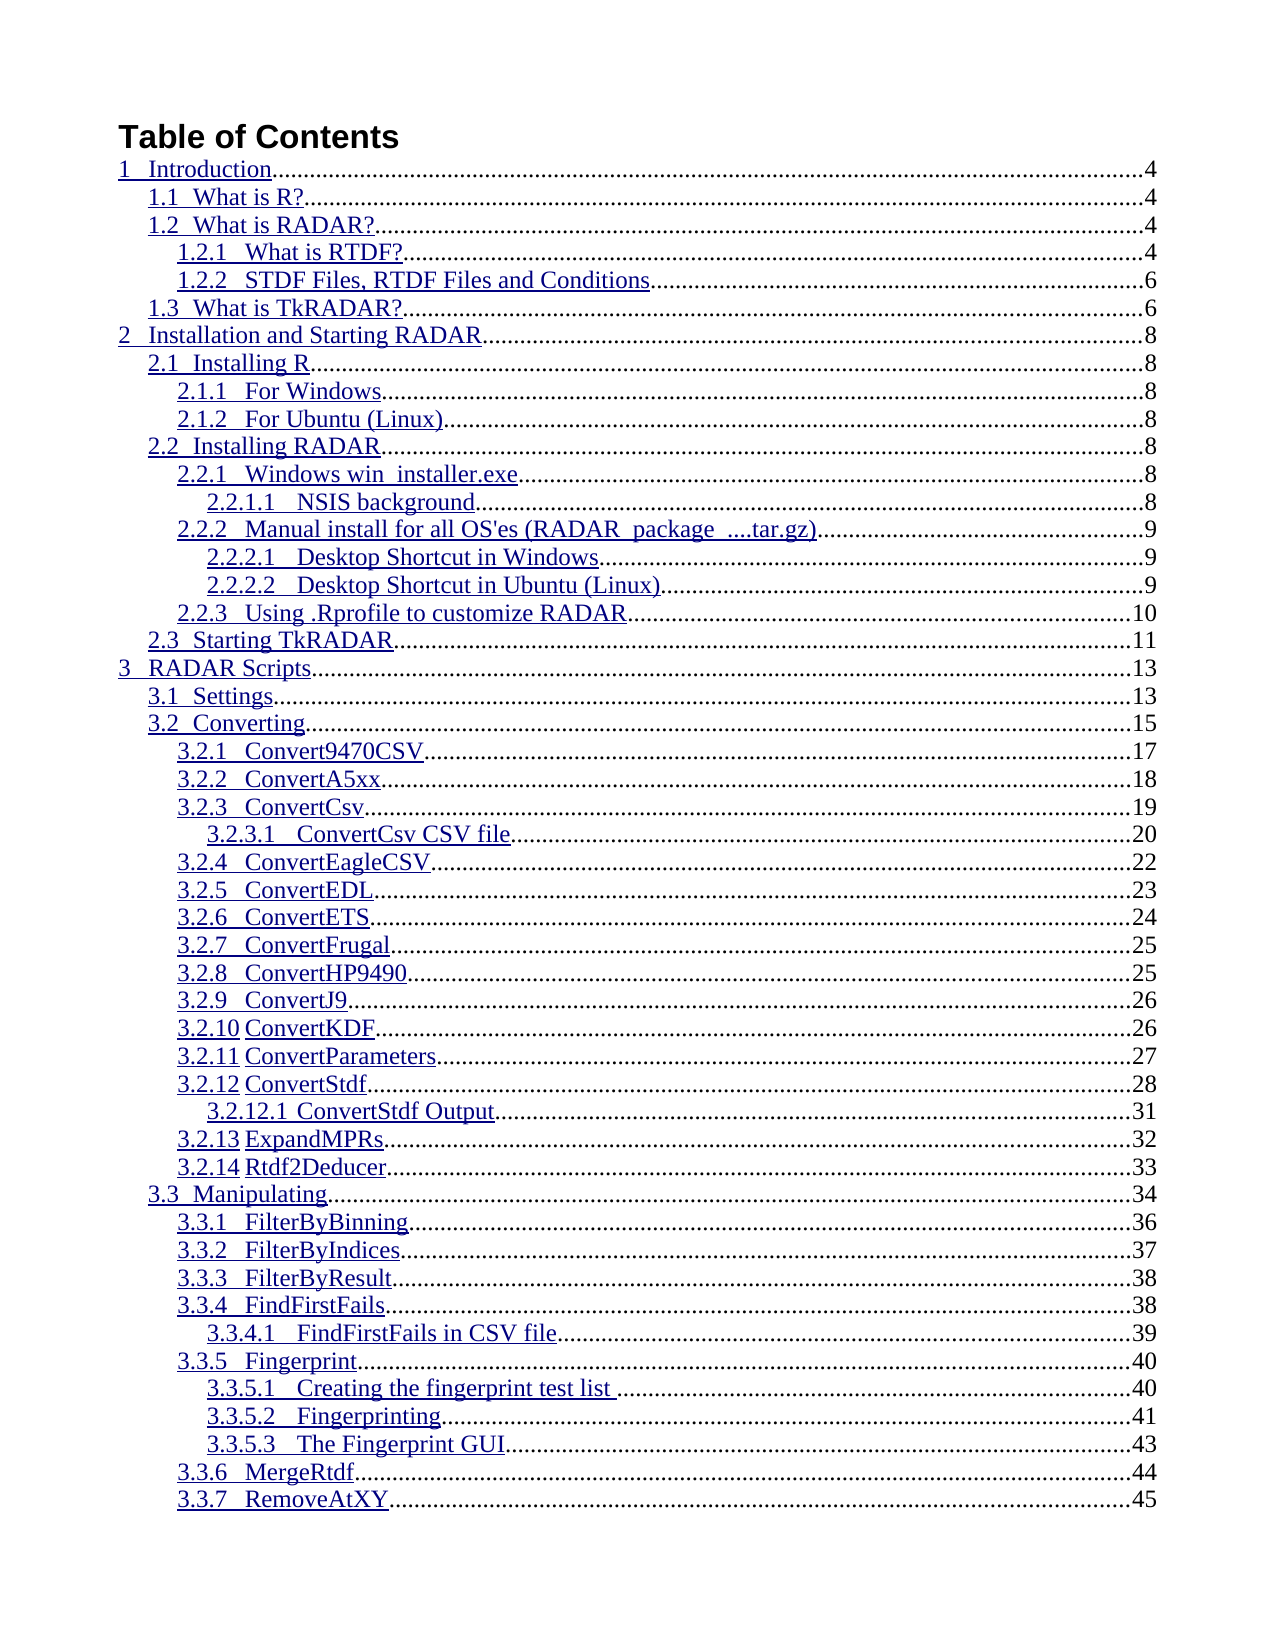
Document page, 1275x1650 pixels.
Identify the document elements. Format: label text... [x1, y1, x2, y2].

text 3.2.5 ConvertEDL 23 [177, 876, 1157, 903]
text 3.3.4.1 FindFirstFails in CSV file 39 [207, 1319, 1157, 1347]
subtitle Table of Contents [118, 118, 1157, 155]
text 3.3.1 FilterByBinning 36 [177, 1208, 1157, 1236]
text 2.2.1.1 NSIS background 8 [207, 488, 1157, 516]
text 2.1.2 For Ubuntu (Linux) 8 [177, 405, 1157, 432]
text 3.2 Converting 15 [148, 709, 1157, 737]
text 2.2.2 Manual install for all OS'es (RADAR_package_....tar.gz) 9 [177, 516, 1157, 543]
text 3.2.2 ConvertA5xx 18 [177, 765, 1157, 793]
text 1.1 What is R? 4 [148, 183, 1157, 211]
text 1 Introduction 4 [118, 155, 1157, 183]
text 2.2 Installing RADAR 8 [148, 432, 1157, 460]
text 3.2.4 ConvertEagleCSV 22 [177, 848, 1157, 876]
text 1.2 What is RADAR? 4 [148, 211, 1157, 238]
text 1.3 What is TkRADAR? 6 [148, 294, 1157, 322]
text 3.3.5 Fingerprint 40 [177, 1347, 1157, 1374]
text 2.3 Starting TkRADAR 11 [148, 626, 1157, 654]
text 3.2.6 ConvertETS 24 [177, 903, 1157, 931]
text 3.2.12 ConvertStdf 28 [177, 1070, 1157, 1097]
text 3.3.7 RemoveAtXY 45 [177, 1485, 1157, 1513]
text 3.3.5.3 The Fingerprint GUI 43 [207, 1430, 1157, 1458]
text 3 RADAR Scripts 13 [118, 654, 1157, 682]
text 3.3.3 FilterByResult 38 [177, 1264, 1157, 1291]
text 3.2.13 ExpandMPRs 32 [177, 1125, 1157, 1153]
text 2.2.1 Windows win_installer.exe 8 [177, 460, 1157, 488]
text 3.3.2 FilterByIndices 37 [177, 1236, 1157, 1264]
text 3.2.1 Convert9470CSV 17 [177, 737, 1157, 765]
text 3.3.4 FindFirstFails 38 [177, 1291, 1157, 1319]
text 3.2.9 ConvertJ9 26 [177, 987, 1157, 1014]
text 3.2.8 ConvertHP9490 25 [177, 959, 1157, 987]
text 3.2.3.1 ConvertCsv CSV file 20 [207, 820, 1157, 848]
text 2.2.2.1 Desktop Shortcut in Windows 9 [207, 543, 1157, 571]
text 2.2.3 Using .Rprofile to customize RADAR 10 [177, 599, 1157, 626]
text 3.3.5.2 Fingerprinting 41 [207, 1402, 1157, 1430]
text 2.2.2.2 Desktop Shortcut in Ubuntu (Linux) 9 [207, 571, 1157, 599]
text 1.2.2 STDF Files, RTDF Files and Conditions 6 [177, 266, 1157, 294]
text 3.3 Manipulating 34 [148, 1181, 1157, 1208]
text 2 Installation and Starting RADAR 8 [118, 322, 1157, 349]
text 3.2.7 ConvertFrugal 25 [177, 931, 1157, 959]
text 3.2.10 ConvertKDF 26 [177, 1014, 1157, 1042]
text 2.1 Installing R 8 [148, 349, 1157, 377]
text 3.2.11 ConvertParameters 27 [177, 1042, 1157, 1070]
text 3.1 Settings 13 [148, 682, 1157, 709]
text 3.2.3 ConvertCsv 19 [177, 793, 1157, 820]
text 2.1.1 For Windows 8 [177, 377, 1157, 405]
text 3.2.14 Rtdf2Deducer 33 [177, 1153, 1157, 1181]
text 1.2.1 What is RTDF? 4 [177, 238, 1157, 266]
text 3.2.12.1 ConvertStdf Output 31 [207, 1097, 1157, 1125]
text 3.3.6 MergeRtdf 44 [177, 1458, 1157, 1485]
text 3.3.5.1 Creating the fingerprint test list 40 [207, 1374, 1157, 1402]
